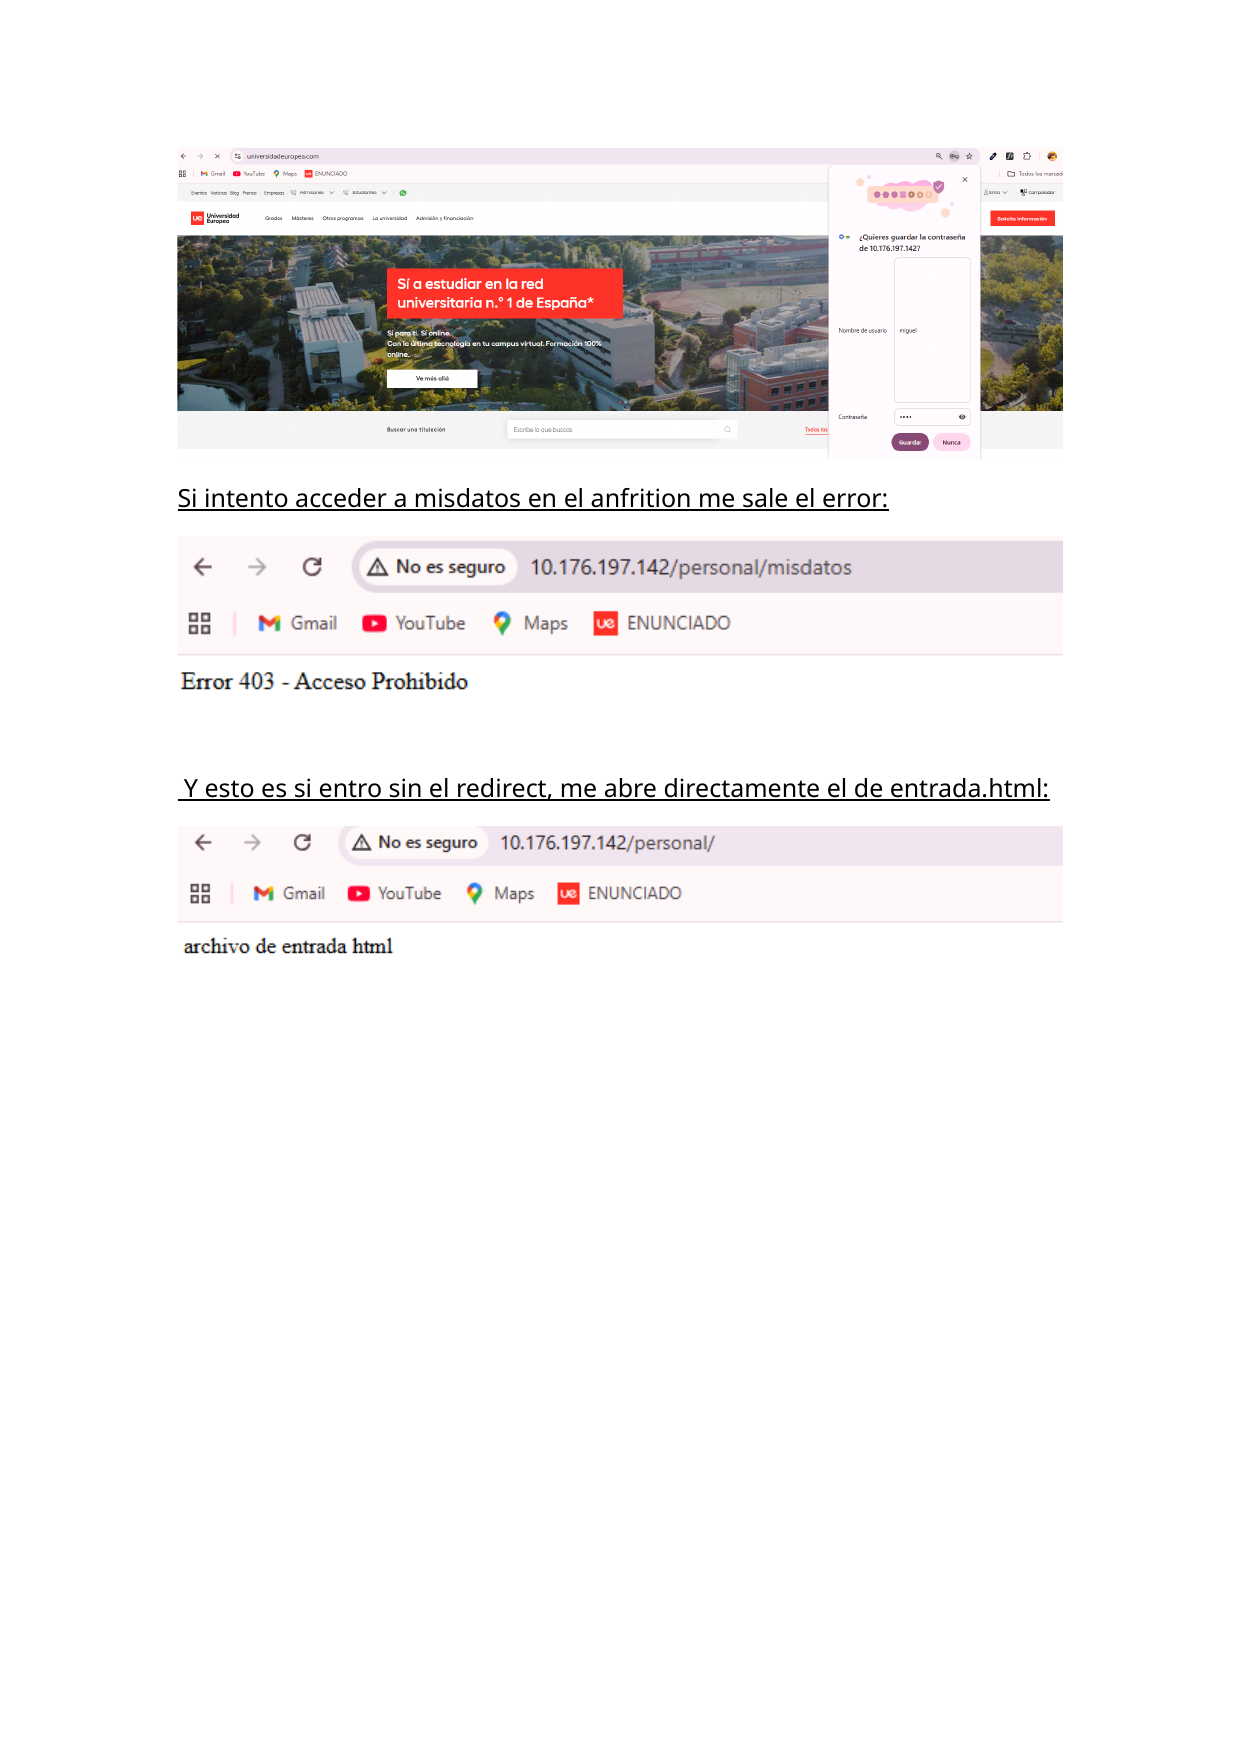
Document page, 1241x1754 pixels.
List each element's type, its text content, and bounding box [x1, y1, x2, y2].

text Si intento acceder a misdatos en el anfrition me sale el error: [177, 480, 1063, 514]
text Y esto es si entro sin el redirect, me abre directamente el de entrada.html: [177, 771, 1063, 804]
